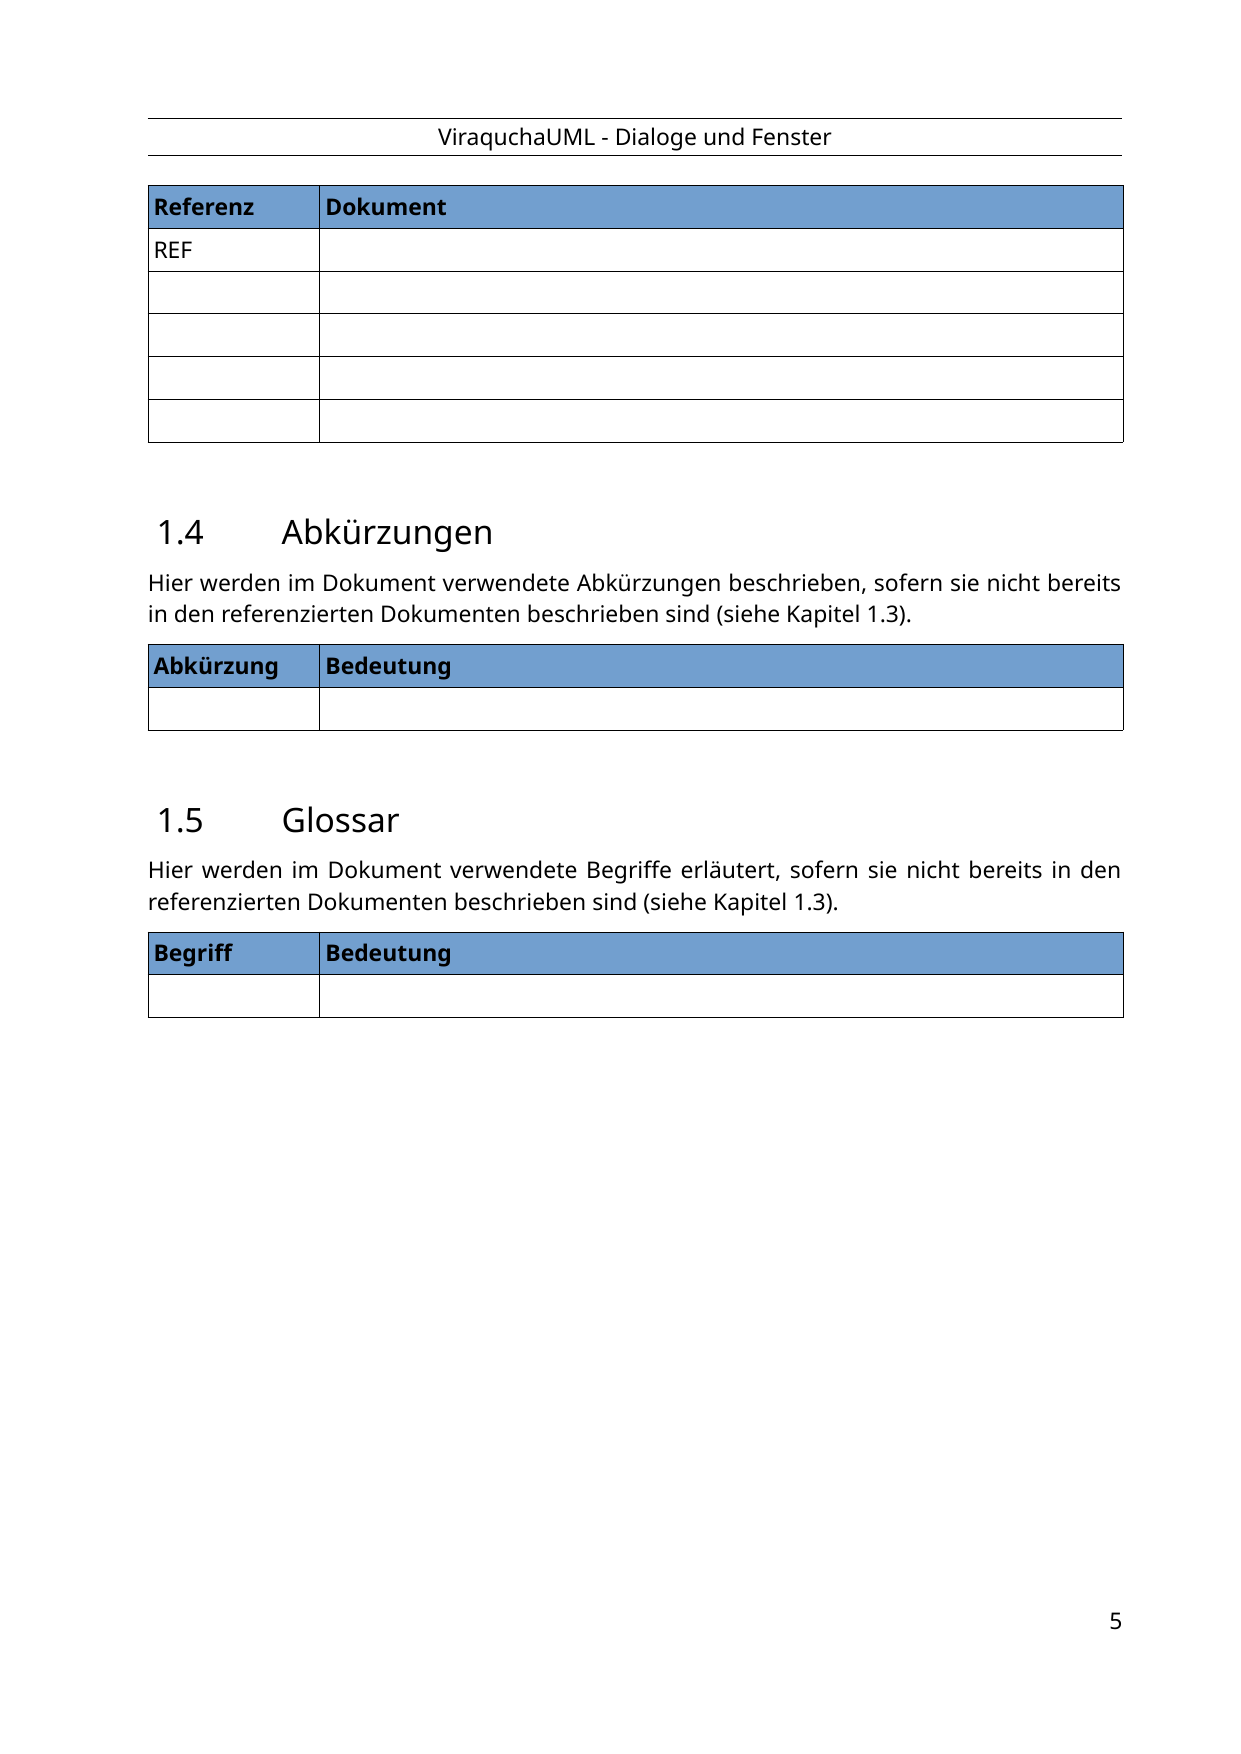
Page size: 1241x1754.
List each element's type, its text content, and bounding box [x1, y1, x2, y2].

table_header Bedeutung [320, 645, 1123, 687]
table_cell [320, 400, 1123, 442]
table_cell [149, 272, 319, 313]
table_cell REF [149, 229, 319, 271]
table_cell [320, 314, 1123, 356]
table_cell [149, 314, 319, 356]
table_cell [320, 229, 1123, 271]
table_header Abkürzung [149, 645, 319, 687]
table_header Referenz [149, 186, 319, 228]
table_cell [149, 975, 319, 1017]
table_cell [320, 688, 1123, 729]
table_cell [149, 357, 319, 399]
table_cell [320, 357, 1123, 399]
table_header Bedeutung [320, 933, 1123, 974]
table_header Begriff [149, 933, 319, 974]
subtitle Glossar [148, 796, 1122, 842]
table_cell [320, 975, 1123, 1017]
table_cell [149, 400, 319, 442]
subtitle Abkürzungen [148, 508, 1122, 554]
table_header Dokument [320, 186, 1123, 228]
text Hier werden im Dokument verwendete Abkürzungen beschrieben, sofern sie nicht bereits in den referenzierten Dokumenten beschrieben sind (siehe Kapitel 1.3). [148, 567, 1122, 629]
text Hier werden im Dokument verwendete Begriffe erläutert, sofern sie nicht bereits in den referenzierten Dokumenten beschrieben sind (siehe Kapitel 1.3). [148, 854, 1122, 917]
table_cell [320, 272, 1123, 313]
table_cell [149, 688, 319, 729]
